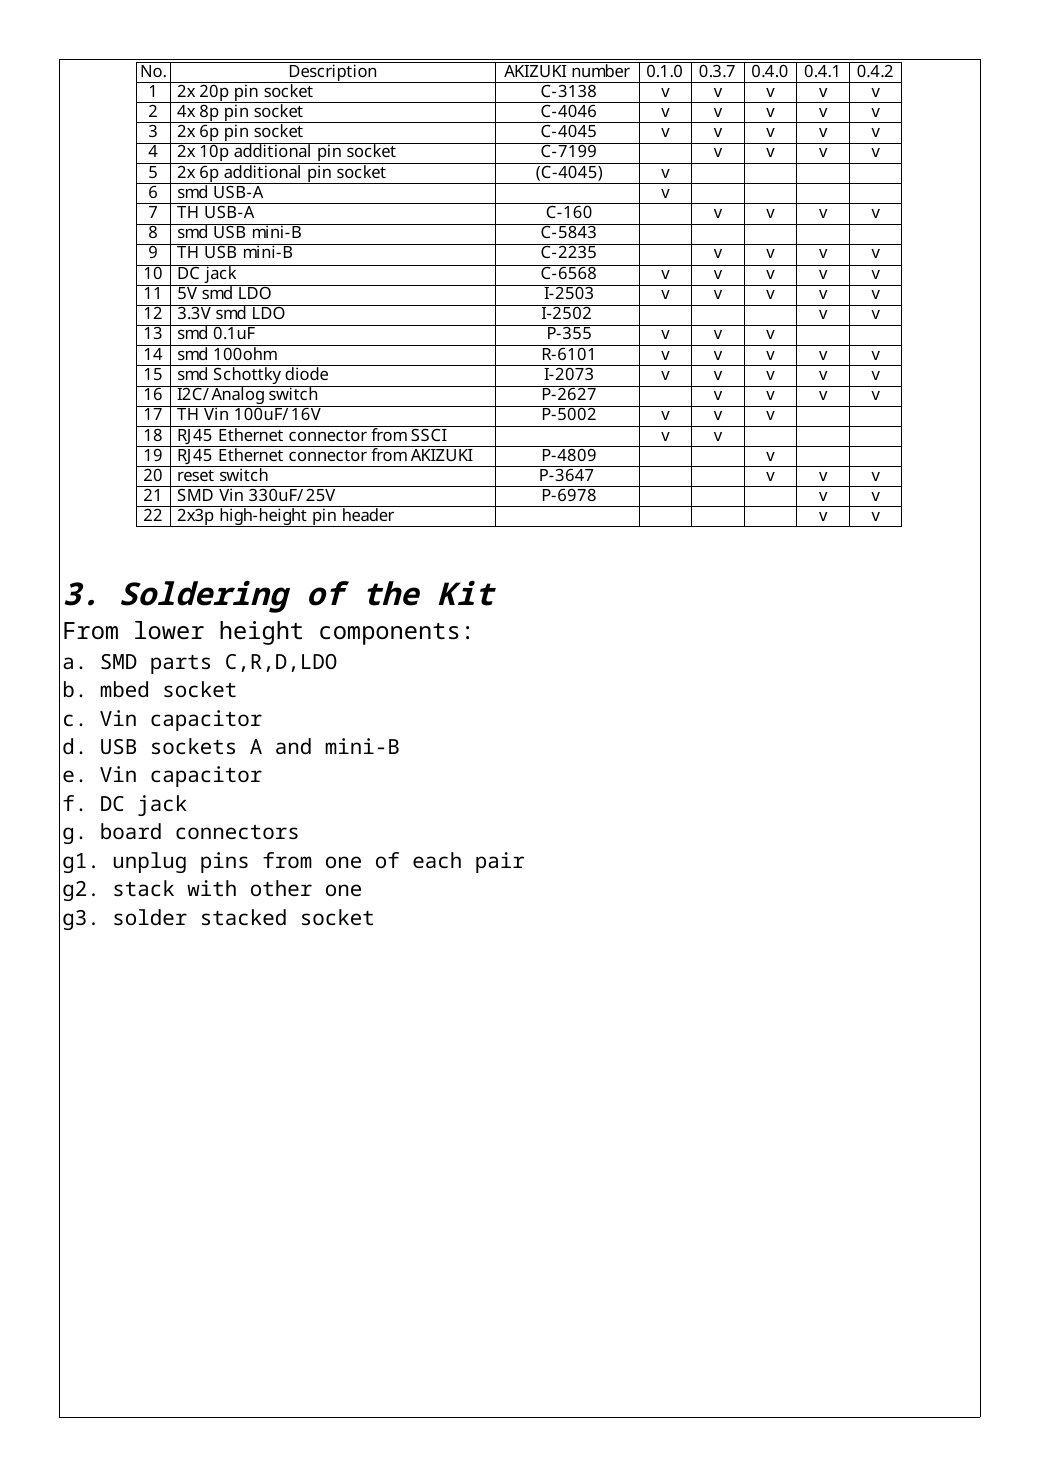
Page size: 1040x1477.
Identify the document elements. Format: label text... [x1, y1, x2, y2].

text From lower height components: [62, 614, 977, 647]
text c. Vin capacitor [62, 704, 977, 732]
text d. USB sockets A and mini-B [62, 732, 977, 761]
text a. SMD parts C,R,D,LDO [62, 647, 977, 675]
text e. Vin capacitor [62, 761, 977, 789]
text g. board connectors [62, 817, 977, 846]
text g1. unplug pins from one of each pair [62, 846, 977, 874]
text 3. Soldering of the Kit [62, 572, 977, 614]
text b. mbed socket [62, 675, 977, 704]
text f. DC jack [62, 789, 977, 817]
text g3. solder stacked socket [62, 903, 977, 931]
text g2. stack with other one [62, 874, 977, 903]
